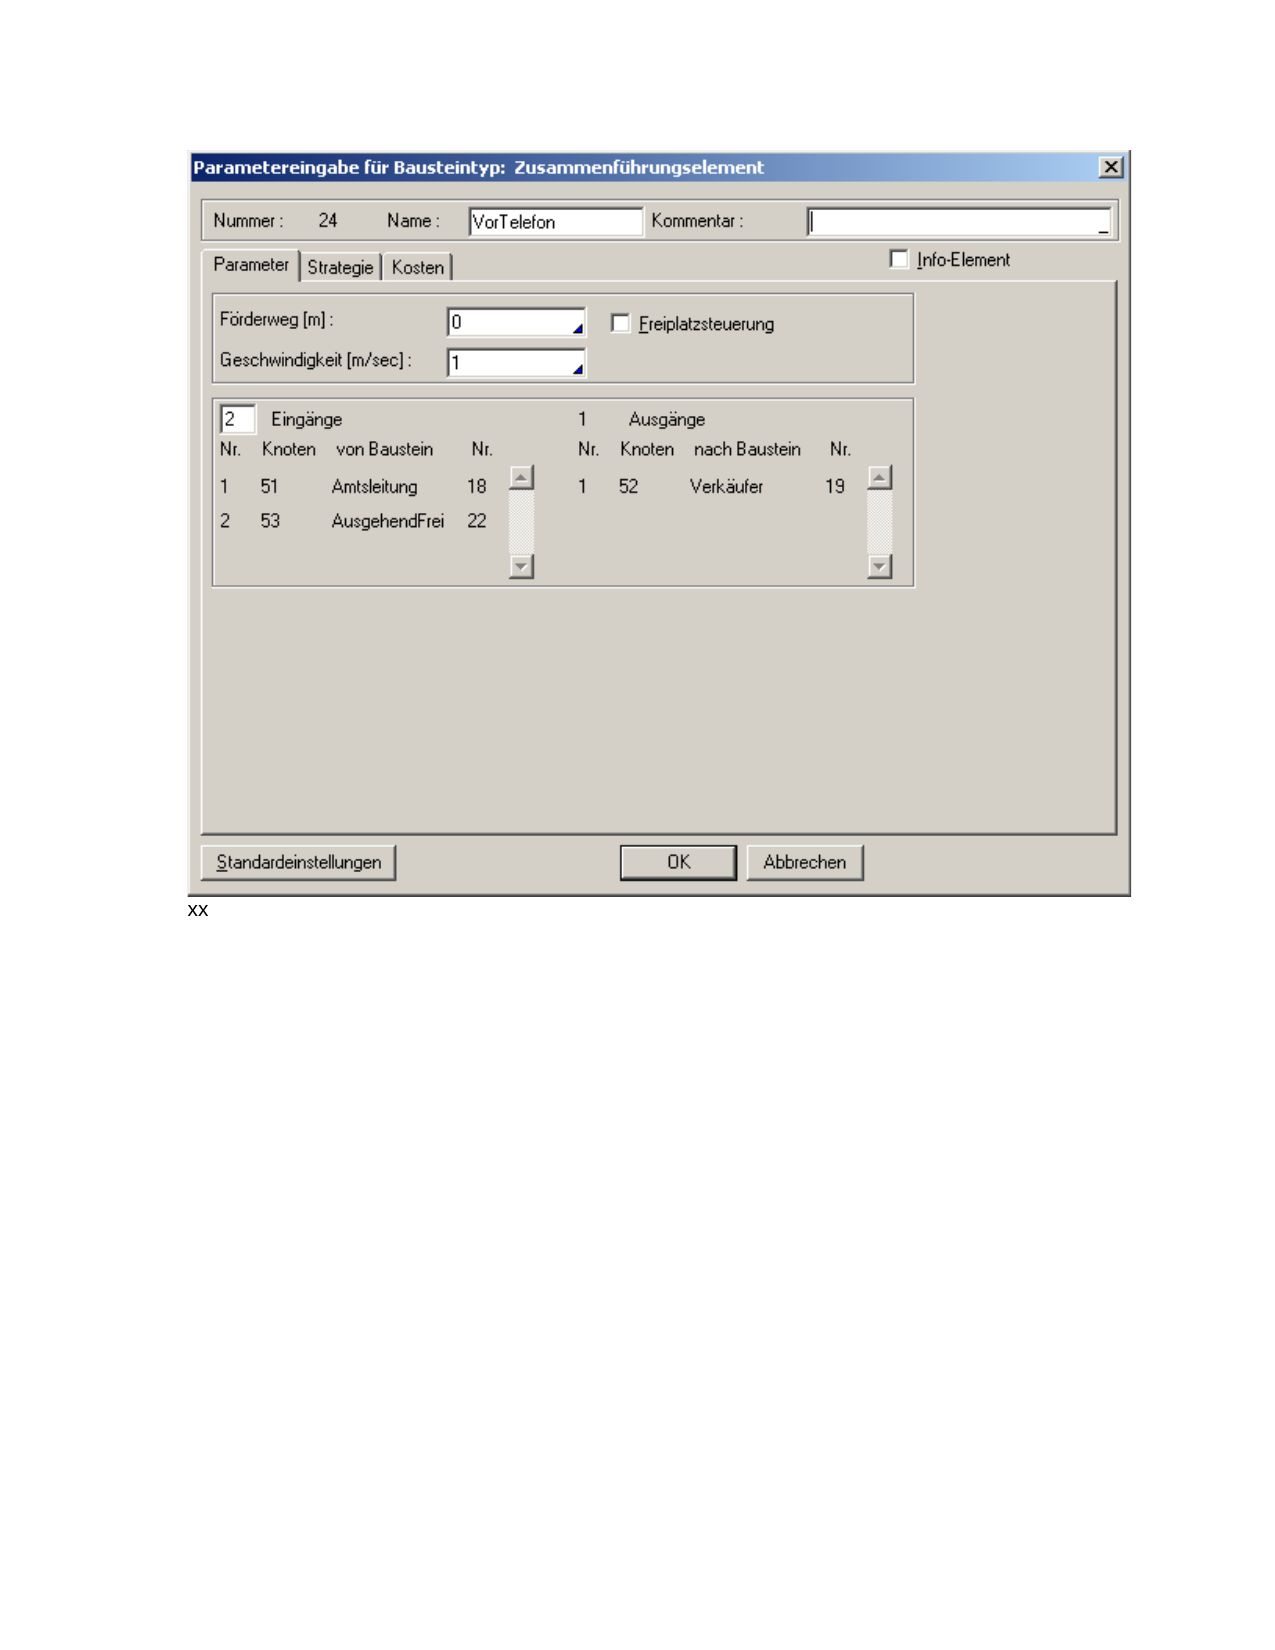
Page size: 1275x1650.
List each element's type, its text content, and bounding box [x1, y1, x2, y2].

text xx [187, 897, 1087, 921]
